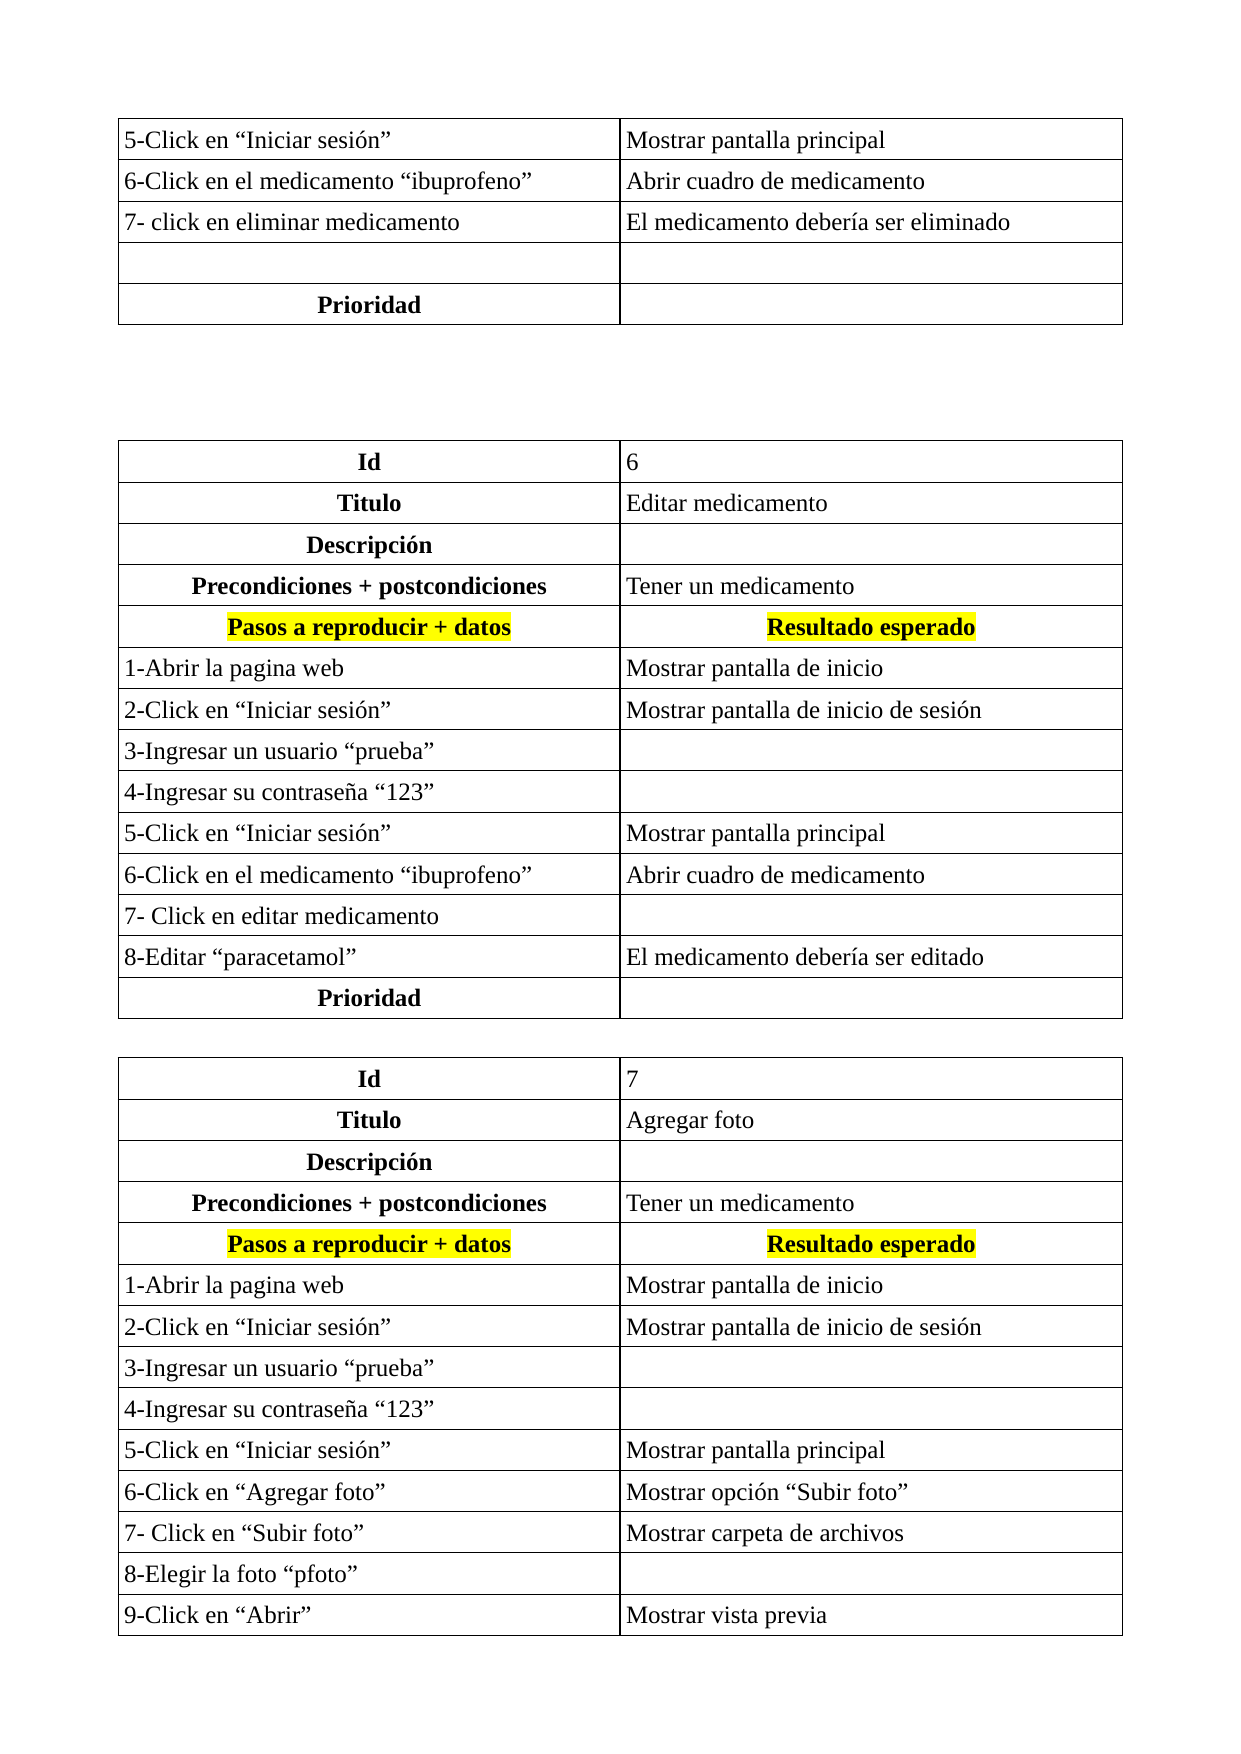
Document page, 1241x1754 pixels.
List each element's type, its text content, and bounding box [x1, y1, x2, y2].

table_cell Precondiciones + postcondiciones [119, 565, 619, 605]
table_cell 1-Abrir la pagina web [119, 648, 619, 688]
table_cell Mostrar opción “Subir foto” [621, 1471, 1122, 1511]
table_cell 7- Click en “Subir foto” [119, 1512, 619, 1552]
table_cell Mostrar pantalla de inicio de sesión [621, 1306, 1122, 1346]
table_cell Editar medicamento [621, 483, 1122, 523]
table_cell [119, 243, 619, 283]
table_cell Mostrar carpeta de archivos [621, 1512, 1122, 1552]
table_cell 2-Click en “Iniciar sesión” [119, 689, 619, 729]
table_header 7 [621, 1058, 1122, 1098]
table_cell [621, 895, 1122, 935]
table_cell 9-Click en “Abrir” [119, 1595, 619, 1635]
table_header Id [119, 1058, 619, 1098]
table_cell Mostrar pantalla de inicio de sesión [621, 689, 1122, 729]
table_cell Tener un medicamento [621, 565, 1122, 605]
table_cell El medicamento debería ser editado [621, 936, 1122, 977]
table_cell Agregar foto [621, 1100, 1122, 1140]
table_cell Prioridad [119, 284, 619, 324]
table_cell [621, 284, 1122, 324]
table_cell Mostrar pantalla principal [621, 813, 1122, 853]
table_cell Pasos a reproducir + datos [119, 606, 619, 647]
table_header Id [119, 441, 619, 482]
table_header 6 [621, 441, 1122, 482]
table_cell [621, 978, 1122, 1018]
table_cell Descripción [119, 1141, 619, 1181]
table_cell [621, 1347, 1122, 1387]
table_cell 2-Click en “Iniciar sesión” [119, 1306, 619, 1346]
table_cell Titulo [119, 1100, 619, 1140]
table_cell [621, 1553, 1122, 1593]
table_cell Mostrar pantalla principal [621, 119, 1122, 159]
table_cell 6-Click en “Agregar foto” [119, 1471, 619, 1511]
table_cell Mostrar vista previa [621, 1595, 1122, 1635]
table_cell Resultado esperado [621, 606, 1122, 647]
table_cell 7- click en eliminar medicamento [119, 202, 619, 242]
table_cell 4-Ingresar su contraseña “123” [119, 1388, 619, 1428]
table_cell [621, 1141, 1122, 1181]
table_cell [621, 243, 1122, 283]
table_cell 3-Ingresar un usuario “prueba” [119, 1347, 619, 1387]
table_cell Mostrar pantalla de inicio [621, 1265, 1122, 1305]
table_cell [621, 730, 1122, 770]
table_cell Descripción [119, 524, 619, 564]
table_cell [621, 1388, 1122, 1428]
table_cell 5-Click en “Iniciar sesión” [119, 1430, 619, 1470]
table_cell 1-Abrir la pagina web [119, 1265, 619, 1305]
table_cell El medicamento debería ser eliminado [621, 202, 1122, 242]
table_cell Abrir cuadro de medicamento [621, 160, 1122, 201]
table_cell 7- Click en editar medicamento [119, 895, 619, 935]
table_cell Mostrar pantalla de inicio [621, 648, 1122, 688]
table_cell 6-Click en el medicamento “ibuprofeno” [119, 854, 619, 894]
table_cell 8-Editar “paracetamol” [119, 936, 619, 977]
table_cell 6-Click en el medicamento “ibuprofeno” [119, 160, 619, 201]
table_cell 3-Ingresar un usuario “prueba” [119, 730, 619, 770]
table_cell [621, 524, 1122, 564]
table_cell Titulo [119, 483, 619, 523]
table_cell [621, 771, 1122, 812]
table_cell Resultado esperado [621, 1223, 1122, 1263]
table_cell 5-Click en “Iniciar sesión” [119, 813, 619, 853]
table_cell Pasos a reproducir + datos [119, 1223, 619, 1263]
table_cell 8-Elegir la foto “pfoto” [119, 1553, 619, 1593]
table_cell Abrir cuadro de medicamento [621, 854, 1122, 894]
table_cell Mostrar pantalla principal [621, 1430, 1122, 1470]
table_cell Tener un medicamento [621, 1182, 1122, 1222]
table_cell Precondiciones + postcondiciones [119, 1182, 619, 1222]
table_cell Prioridad [119, 978, 619, 1018]
table_cell 5-Click en “Iniciar sesión” [119, 119, 619, 159]
table_cell 4-Ingresar su contraseña “123” [119, 771, 619, 812]
